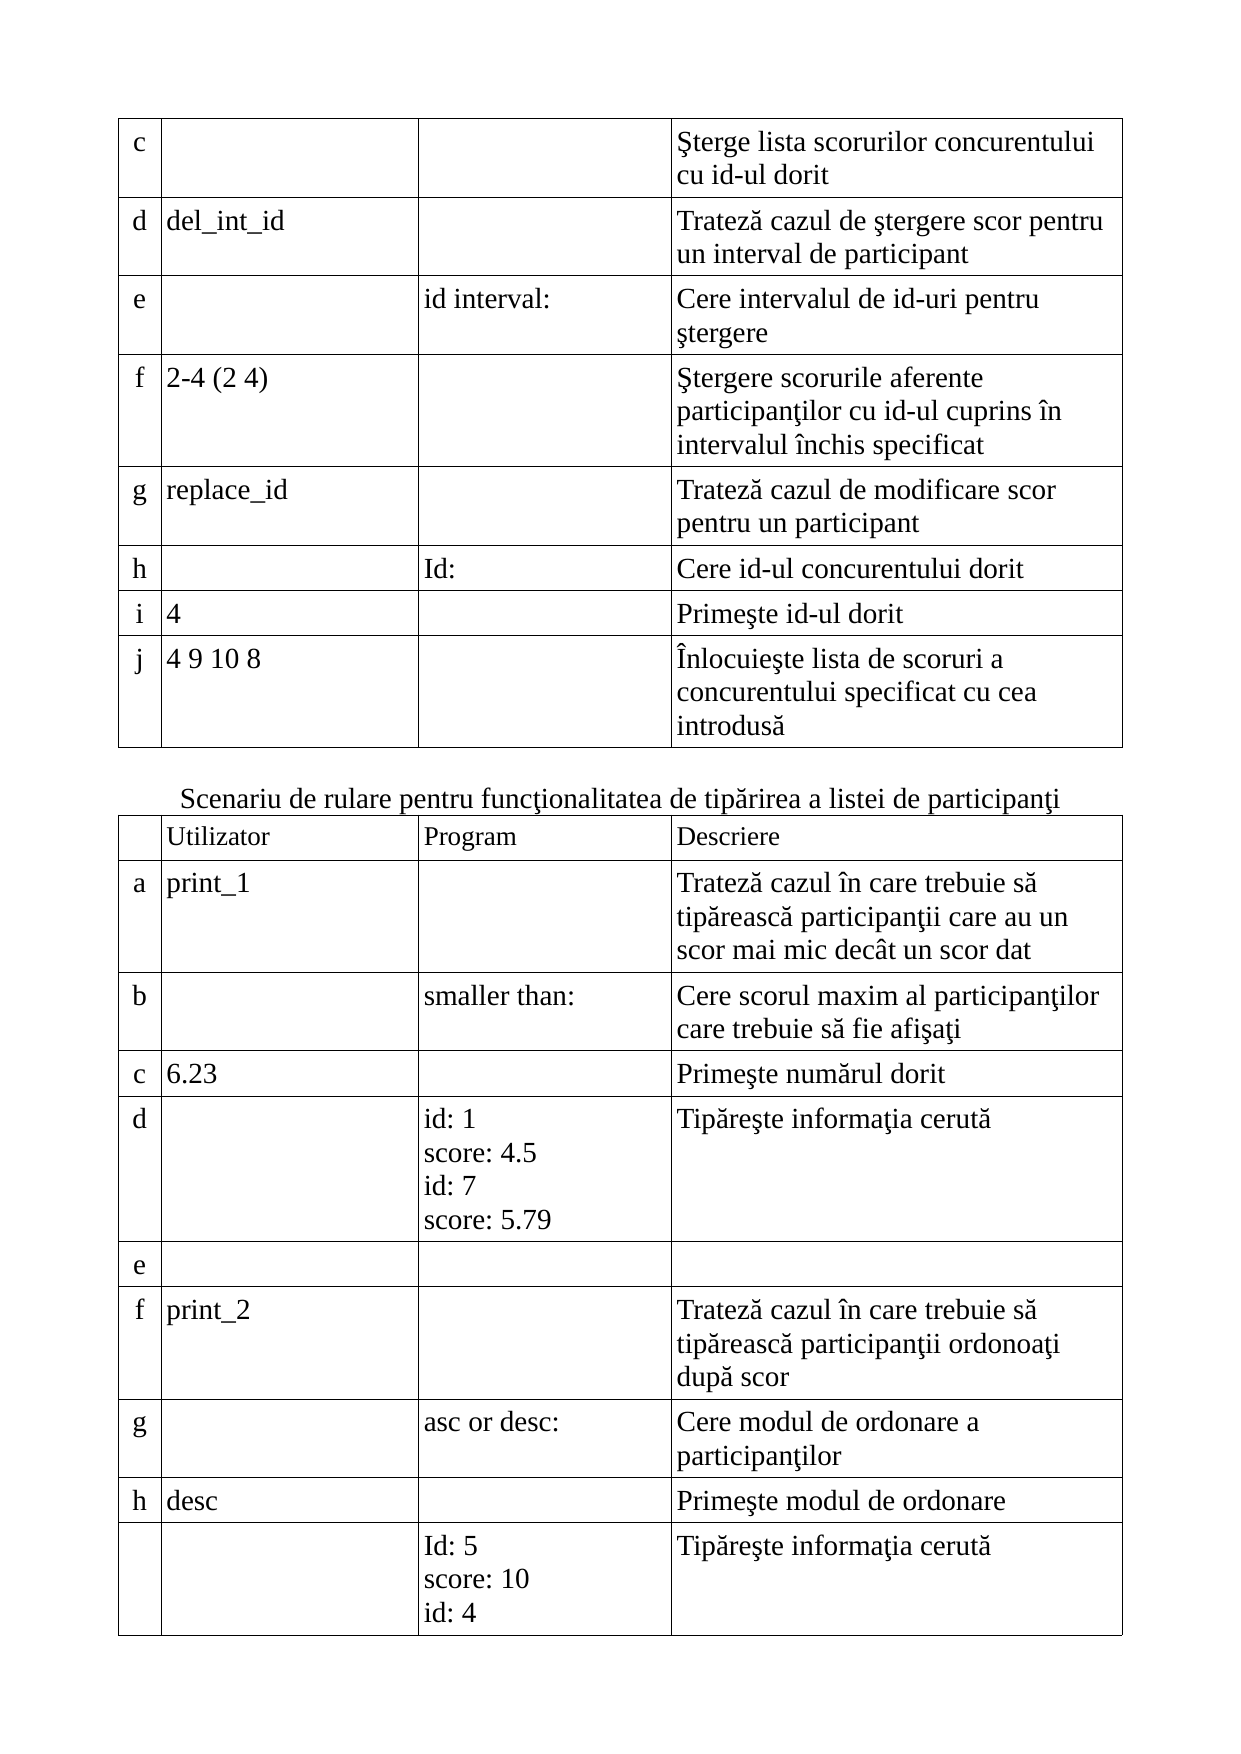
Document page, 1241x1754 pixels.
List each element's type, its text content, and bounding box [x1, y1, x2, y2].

table_cell d [119, 1097, 161, 1241]
table_cell [162, 546, 418, 590]
table_cell [419, 198, 671, 275]
table_cell [419, 467, 671, 545]
table_cell Primeşte id-ul dorit [672, 591, 1122, 635]
table_cell Trateză cazul de modificare scor pentru un participant [672, 467, 1122, 545]
table_cell [162, 119, 418, 197]
table_cell [162, 1242, 418, 1286]
table_cell [162, 973, 418, 1050]
table_cell [419, 591, 671, 635]
table_header Descriere [672, 816, 1122, 859]
table_cell [419, 1287, 671, 1398]
table_cell Cere intervalul de id-uri pentru ştergere [672, 276, 1122, 354]
table_cell h [119, 546, 161, 590]
table_cell i [119, 591, 161, 635]
table_cell Id: 5 score: 10 id: 4 [419, 1523, 671, 1634]
table_cell d [119, 198, 161, 275]
table_cell id interval: [419, 276, 671, 354]
table_cell Trateză cazul în care trebuie să tipărească participanţii care au un scor mai mic decât un scor dat [672, 861, 1122, 972]
table_cell 4 9 10 8 [162, 636, 418, 747]
table_cell Primeşte modul de ordonare [672, 1478, 1122, 1522]
table_cell [419, 355, 671, 466]
table_cell [162, 1523, 418, 1634]
table_cell del_int_id [162, 198, 418, 275]
table_cell id: 1 score: 4.5 id: 7 score: 5.79 [419, 1097, 671, 1241]
table_cell print_2 [162, 1287, 418, 1398]
table_cell [162, 1400, 418, 1477]
text Scenariu de rulare pentru funcţionalitatea de tipărirea a listei de participanţi [118, 781, 1122, 814]
table_cell e [119, 276, 161, 354]
table_cell Tipăreşte informaţia cerută [672, 1523, 1122, 1634]
table_cell [419, 636, 671, 747]
table_cell [419, 1478, 671, 1522]
table_cell Cere id-ul concurentului dorit [672, 546, 1122, 590]
table_cell [119, 1523, 161, 1634]
table_cell h [119, 1478, 161, 1522]
table_header Utilizator [162, 816, 418, 859]
table_cell a [119, 861, 161, 972]
table_cell [419, 119, 671, 197]
table_cell [162, 276, 418, 354]
table_cell Trateză cazul în care trebuie să tipărească participanţii ordonoaţi după scor [672, 1287, 1122, 1398]
table_cell Id: [419, 546, 671, 590]
table_cell c [119, 119, 161, 197]
table_cell Cere modul de ordonare a participanţilor [672, 1400, 1122, 1477]
table_cell g [119, 1400, 161, 1477]
table_cell [419, 1051, 671, 1096]
table_cell Ştergere scorurile aferente participanţilor cu id-ul cuprins în intervalul închis specificat [672, 355, 1122, 466]
table_cell Primeşte numărul dorit [672, 1051, 1122, 1096]
table_cell Cere scorul maxim al participanţilor care trebuie să fie afişaţi [672, 973, 1122, 1050]
table_header Program [419, 816, 671, 859]
table_cell [419, 1242, 671, 1286]
table_cell b [119, 973, 161, 1050]
table_cell [162, 1097, 418, 1241]
table_cell f [119, 355, 161, 466]
table_cell j [119, 636, 161, 747]
table_cell asc or desc: [419, 1400, 671, 1477]
table_cell desc [162, 1478, 418, 1522]
table_cell f [119, 1287, 161, 1398]
table_cell replace_id [162, 467, 418, 545]
table_cell Înlocuieşte lista de scoruri a concurentului specificat cu cea introdusă [672, 636, 1122, 747]
table_cell Trateză cazul de ştergere scor pentru un interval de participant [672, 198, 1122, 275]
table_cell 2-4 (2 4) [162, 355, 418, 466]
table_cell 6.23 [162, 1051, 418, 1096]
table_cell [672, 1242, 1122, 1286]
table_cell e [119, 1242, 161, 1286]
table_cell g [119, 467, 161, 545]
table_cell Şterge lista scorurilor concurentului cu id-ul dorit [672, 119, 1122, 197]
table_cell 4 [162, 591, 418, 635]
table_cell [419, 861, 671, 972]
table_cell print_1 [162, 861, 418, 972]
table_cell smaller than: [419, 973, 671, 1050]
table_cell Tipăreşte informaţia cerută [672, 1097, 1122, 1241]
table_header [119, 816, 161, 859]
table_cell c [119, 1051, 161, 1096]
